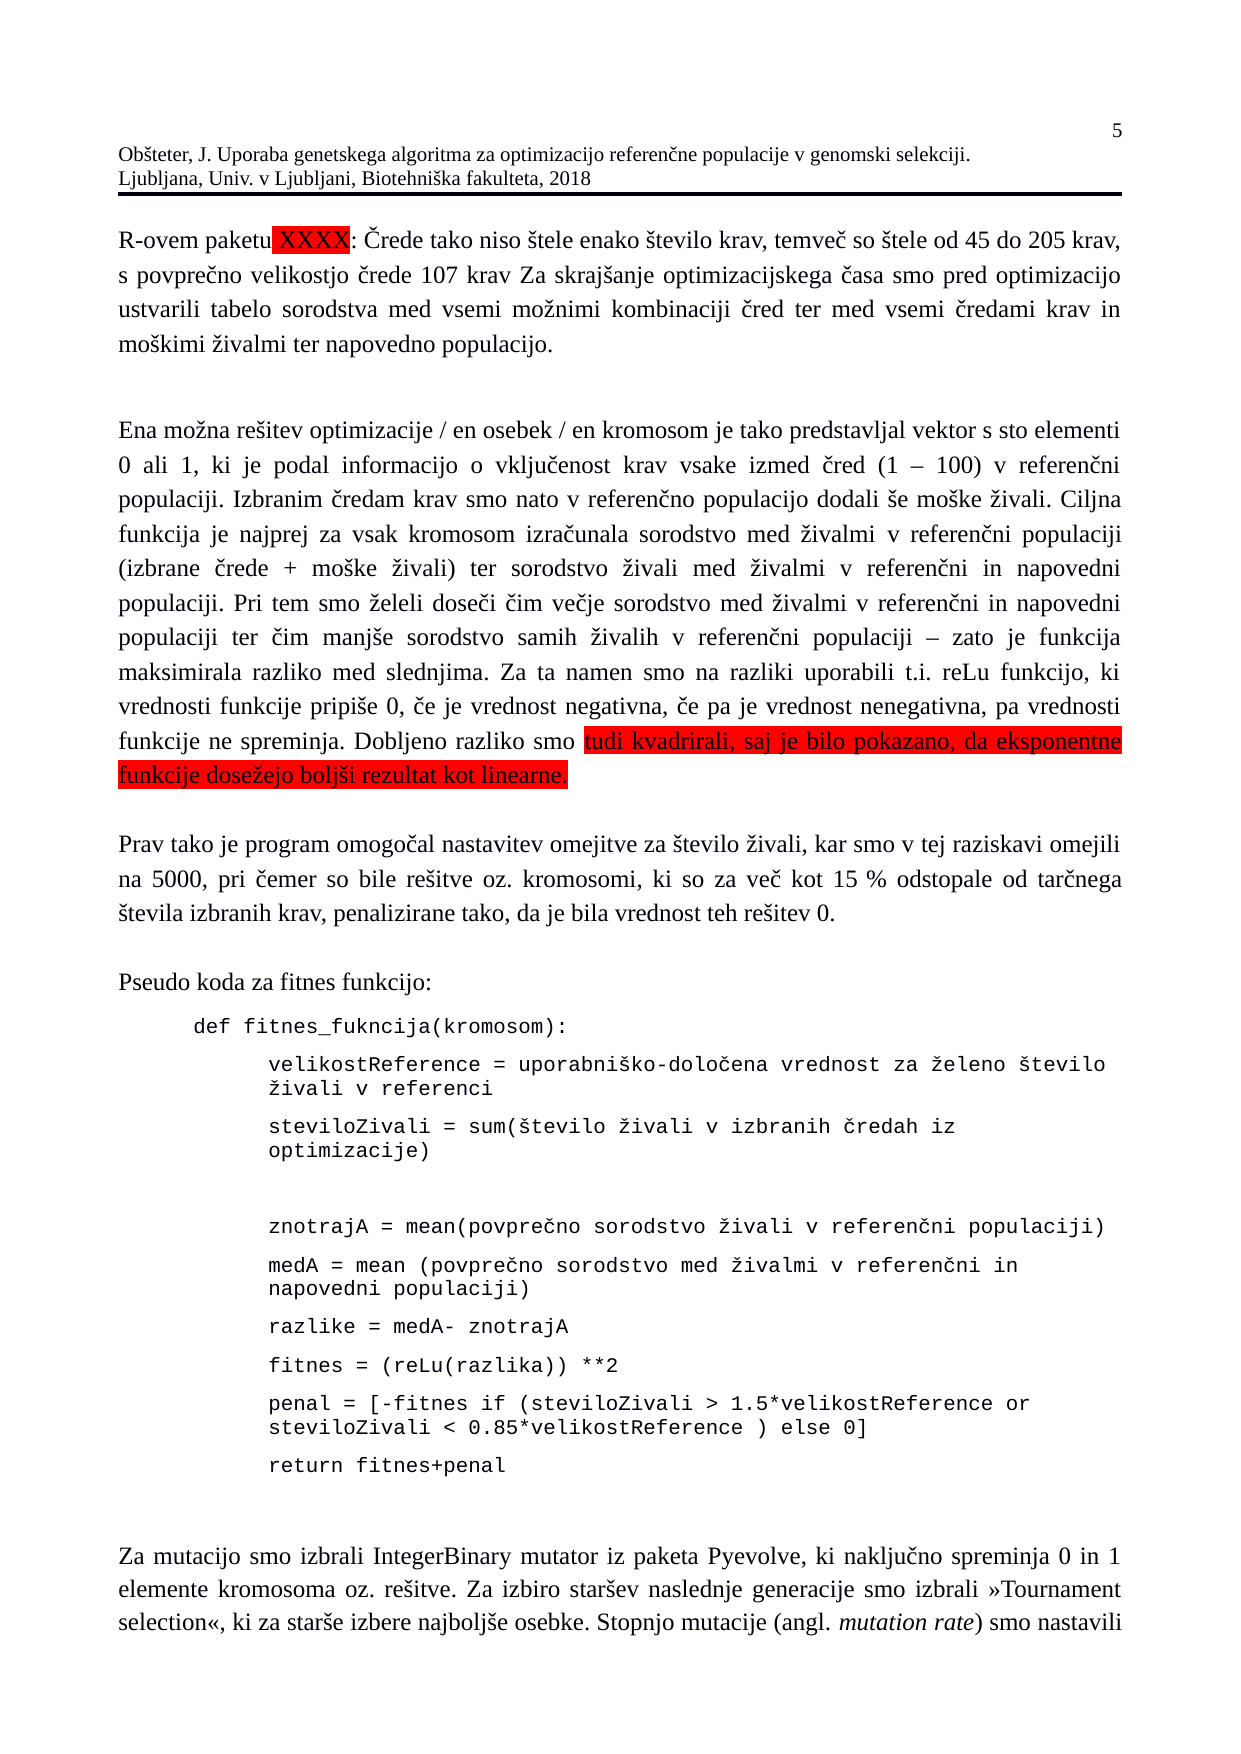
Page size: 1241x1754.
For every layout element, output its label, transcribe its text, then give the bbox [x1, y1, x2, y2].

text razlike = medA- znotrajA [118, 1317, 1122, 1340]
text fitnes = (reLu(razlika)) **2 [118, 1355, 1122, 1378]
text Pseudo koda za fitnes funkcijo: [118, 967, 1122, 996]
text R‑ovem paketu XXXX: Črede tako niso štele enako število krav, temveč so štele od 45 do 205 krav, s povprečno velikostjo črede 107 krav Za skrajšanje optimizacijskega časa smo pred optimizacijo ustvarili tabelo sorodstva med vsemi možnimi kombinaciji čred ter med vsemi čredami krav in moškimi živalmi ter napovedno populacijo. [118, 226, 1122, 358]
text Prav tako je program omogočal nastavitev omejitve za število živali, kar smo v tej raziskavi omejili na 5000, pri čemer so bile rešitve oz. kromosomi, ki so za več kot 15 % odstopale od tarčnega števila izbranih krav, penalizirane tako, da je bila vrednost teh rešitev 0. [118, 829, 1122, 927]
text Za mutacijo smo izbrali IntegerBinary mutator iz paketa Pyevolve, ki naključno spreminja 0 in 1 elemente kromosoma oz. rešitve. Za izbiro staršev naslednje generacije smo izbrali »Tournament selection«, ki za starše izbere najboljše osebke. Stopnjo mutacije (angl. mutation rate) smo nastavili [118, 1541, 1122, 1636]
text velikostReference = uporabniško-določena vrednost za želeno število živali v referenci [118, 1054, 1122, 1102]
text medA = mean (povprečno sorodstvo med živalmi v referenčni in napovedni populaciji) [118, 1255, 1122, 1302]
text Ena možna rešitev optimizacije / en osebek / en kromosom je tako predstavljal vektor s sto elementi 0 ali 1, ki je podal informacijo o vključenost krav vsake izmed čred (1 – 100) v referenčni populaciji. Izbranim čredam krav smo nato v referenčno populacijo dodali še moške živali. Ciljna funkcija je najprej za vsak kromosom izračunala sorodstvo med živalmi v referenčni populaciji (izbrane črede + moške živali) ter sorodstvo živali med živalmi v referenčni in napovedni populaciji. Pri tem smo želeli doseči čim večje sorodstvo med živalmi v referenčni in napovedni populaciji ter čim manjše sorodstvo samih živalih v referenčni populaciji – zato je funkcija maksimirala razliko med slednjima. Za ta namen smo na razliki uporabili t.i. reLu funkcijo, ki vrednosti funkcije pripiše 0, če je vrednost negativna, če pa je vrednost nenegativna, pa vrednosti funkcije ne spreminja. Dobljeno razliko smo tudi kvadrirali, saj je bilo pokazano, da eksponentne funkcije dosežejo boljši rezultat kot linearne. [118, 416, 1122, 789]
text steviloZivali = sum(število živali v izbranih čredah iz optimizacije) [118, 1116, 1122, 1164]
text znotrajA = mean(povprečno sorodstvo živali v referenčni populaciji) [118, 1216, 1122, 1240]
text def fitnes_fukncija(kromosom): [118, 1016, 1122, 1040]
text penal = [-fitnes if (steviloZivali > 1.5*velikostReference or steviloZivali < 0.85*velikostReference ) else 0] [118, 1393, 1122, 1440]
text return fitnes+penal [118, 1455, 1122, 1478]
